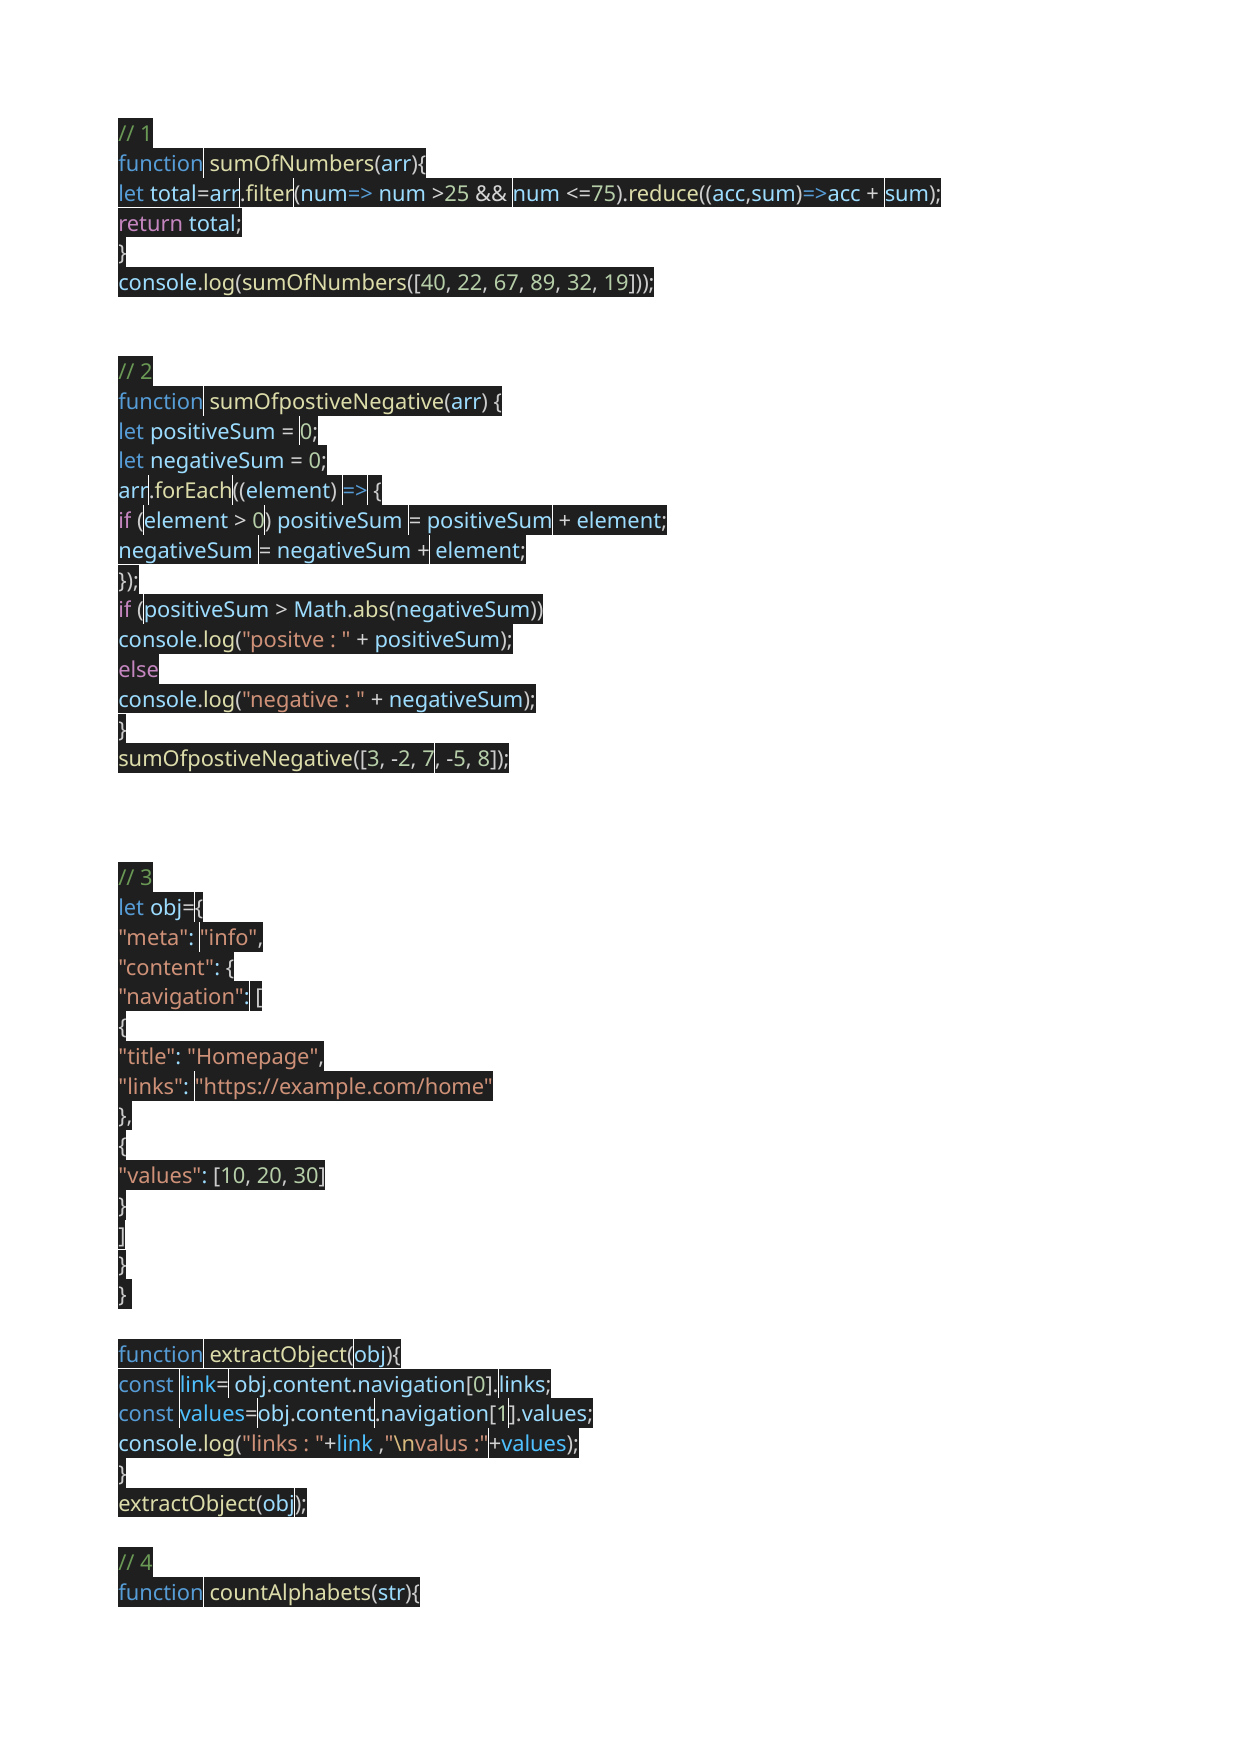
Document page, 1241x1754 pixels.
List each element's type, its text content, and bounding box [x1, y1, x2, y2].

text // 3 [118, 862, 1122, 892]
text arr.forEach((element) => { [118, 475, 1122, 505]
text } [118, 1279, 1122, 1309]
text if (element > 0) positiveSum = positiveSum + element; [118, 505, 1122, 535]
text } [118, 713, 1122, 743]
text "navigation": [ [118, 981, 1122, 1011]
text else [118, 654, 1122, 684]
text }); [118, 564, 1122, 594]
text } [118, 1458, 1122, 1488]
text return total; [118, 207, 1122, 237]
text // 1 [118, 118, 1122, 148]
text "title": "Homepage", [118, 1041, 1122, 1071]
text let obj={ [118, 892, 1122, 922]
text let positiveSum = 0; [118, 416, 1122, 445]
text }, [118, 1101, 1122, 1130]
text "links": "https://example.com/home" [118, 1071, 1122, 1101]
text sumOfpostiveNegative([3, -2, 7, -5, 8]); [118, 743, 1122, 773]
text extractObject(obj); [118, 1488, 1122, 1517]
text if (positiveSum > Math.abs(negativeSum)) [118, 594, 1122, 624]
text negativeSum = negativeSum + element; [118, 535, 1122, 564]
text function extractObject(obj){ [118, 1339, 1122, 1368]
text { [118, 1011, 1122, 1041]
text console.log(sumOfNumbers([40, 22, 67, 89, 32, 19])); [118, 267, 1122, 297]
text function countAlphabets(str){ [118, 1577, 1122, 1607]
text let negativeSum = 0; [118, 445, 1122, 475]
text // 4 [118, 1547, 1122, 1577]
text "meta": "info", [118, 922, 1122, 952]
text let total=arr.filter(num=> num >25 && num <=75).reduce((acc,sum)=>acc + sum); [118, 178, 1122, 207]
text "content": { [118, 952, 1122, 981]
text const values=obj.content.navigation[1].values; [118, 1398, 1122, 1428]
text // 2 [118, 356, 1122, 386]
text "values": [10, 20, 30] [118, 1160, 1122, 1190]
text const link= obj.content.navigation[0].links; [118, 1368, 1122, 1398]
text console.log("links : "+link ,"\nvalus :"+values); [118, 1428, 1122, 1458]
text function sumOfpostiveNegative(arr) { [118, 386, 1122, 416]
text } [118, 237, 1122, 267]
text console.log("negative : " + negativeSum); [118, 684, 1122, 713]
text console.log("positve : " + positiveSum); [118, 624, 1122, 654]
text } [118, 1190, 1122, 1220]
text { [118, 1130, 1122, 1160]
text ] [118, 1220, 1122, 1249]
text function sumOfNumbers(arr){ [118, 148, 1122, 178]
text } [118, 1249, 1122, 1279]
